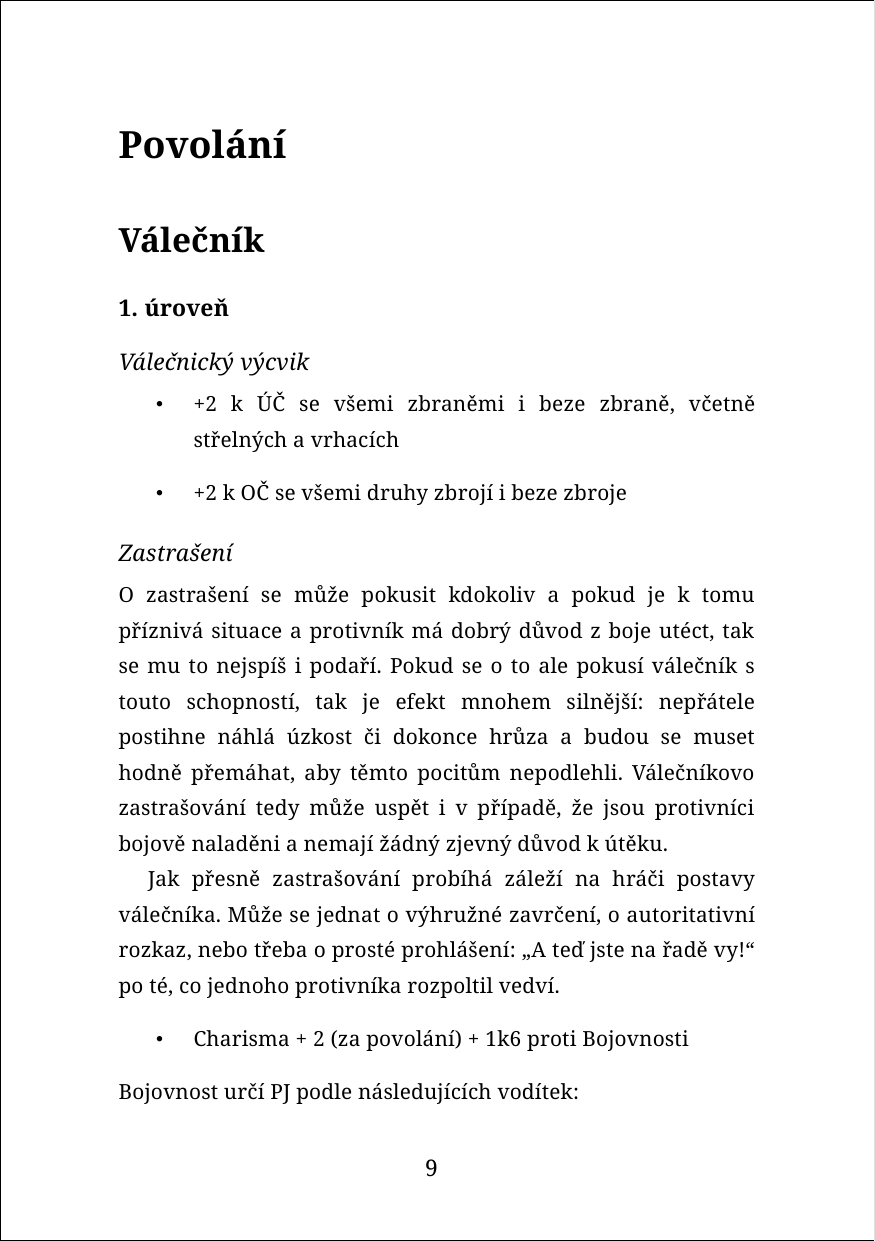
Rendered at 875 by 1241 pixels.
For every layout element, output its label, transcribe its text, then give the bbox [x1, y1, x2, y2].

subtitle Válečník [118, 217, 756, 262]
subtitle Zastrašení [118, 537, 756, 568]
list +2 k OČ se všemi druhy zbrojí i beze zbroje [156, 478, 756, 507]
subtitle 1. úroveň [118, 291, 756, 323]
text Bojovnost určí PJ podle následujících vodítek: [118, 1077, 756, 1106]
subtitle Válečnický výcvik [118, 346, 756, 378]
text O zastrašení se může pokusit kdokoliv a pokud je k tomu příznivá situace a protivník má dobrý důvod z boje utéct, tak se mu to nejspíš i podaří. Pokud se o to ale pokusí válečník s touto schopností, tak je efekt mnohem silnější: nepřátele postihne náhlá úzkost či dokonce hrůza a budou se muset hodně přemáhat, aby těmto pocitům nepodlehli. Válečníkovo zastrašování tedy může uspět i v případě, že jsou protivníci bojově naladěni a nemají žádný zjevný důvod k útěku. Jak přesně zastrašování probíhá záleží na hráči postavy válečníka. Může se jednat o výhružné zavrčení, o autoritativní rozkaz, nebo třeba o prosté prohlášení: „A teď jste na řadě vy!“ po té, co jednoho protivníka rozpoltil vedví. [118, 580, 756, 999]
list +2 k ÚČ se všemi zbraněmi i beze zbraně, včetně střelných a vrhacích [156, 389, 756, 453]
list Charisma + 2 (za povolání) + 1k6 proti Bojovnosti [156, 1024, 756, 1053]
subtitle Povolání [118, 118, 756, 169]
